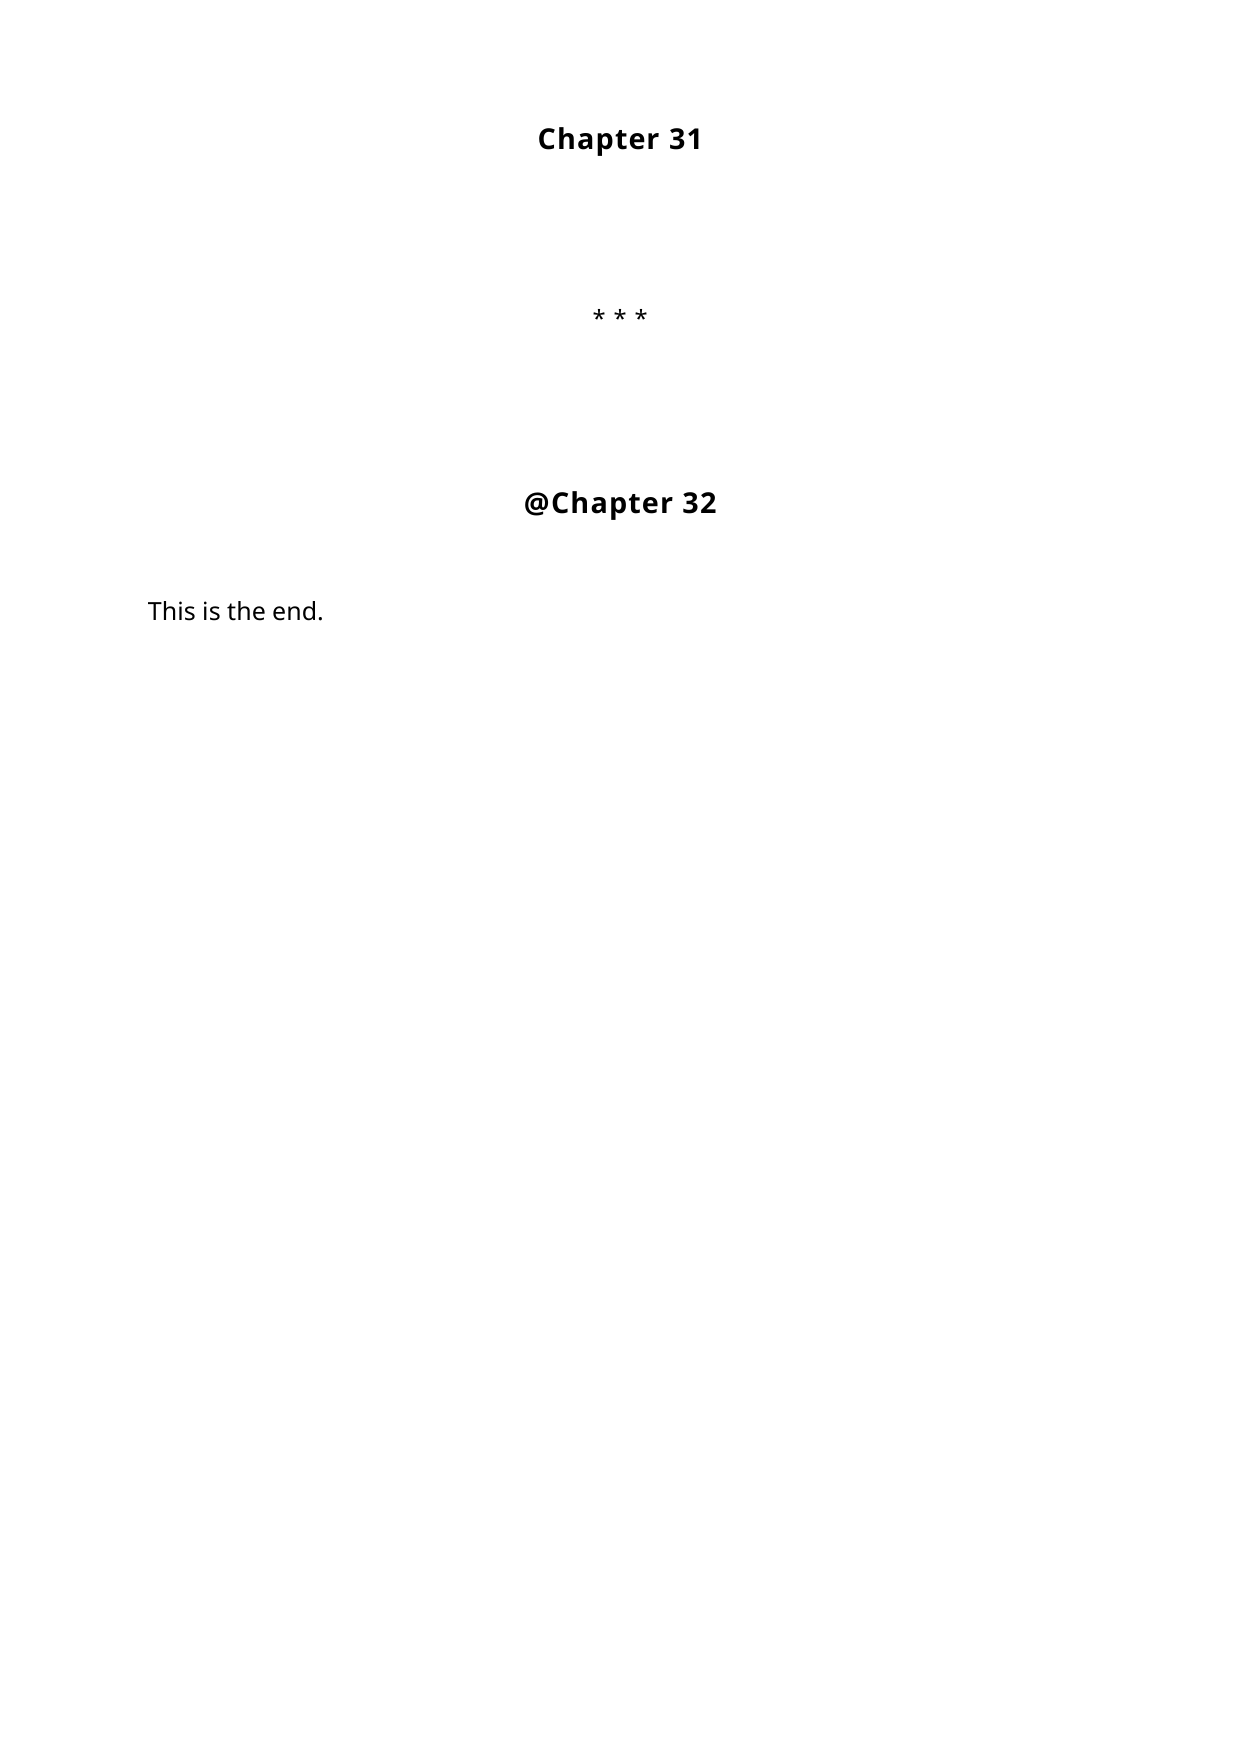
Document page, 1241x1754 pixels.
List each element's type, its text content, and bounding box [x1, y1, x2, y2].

subtitle Chapter 31 [148, 118, 1093, 158]
text This is the end. [148, 593, 1093, 628]
subtitle @Chapter 32 [148, 482, 1093, 522]
subtitle * * * [148, 299, 1093, 335]
